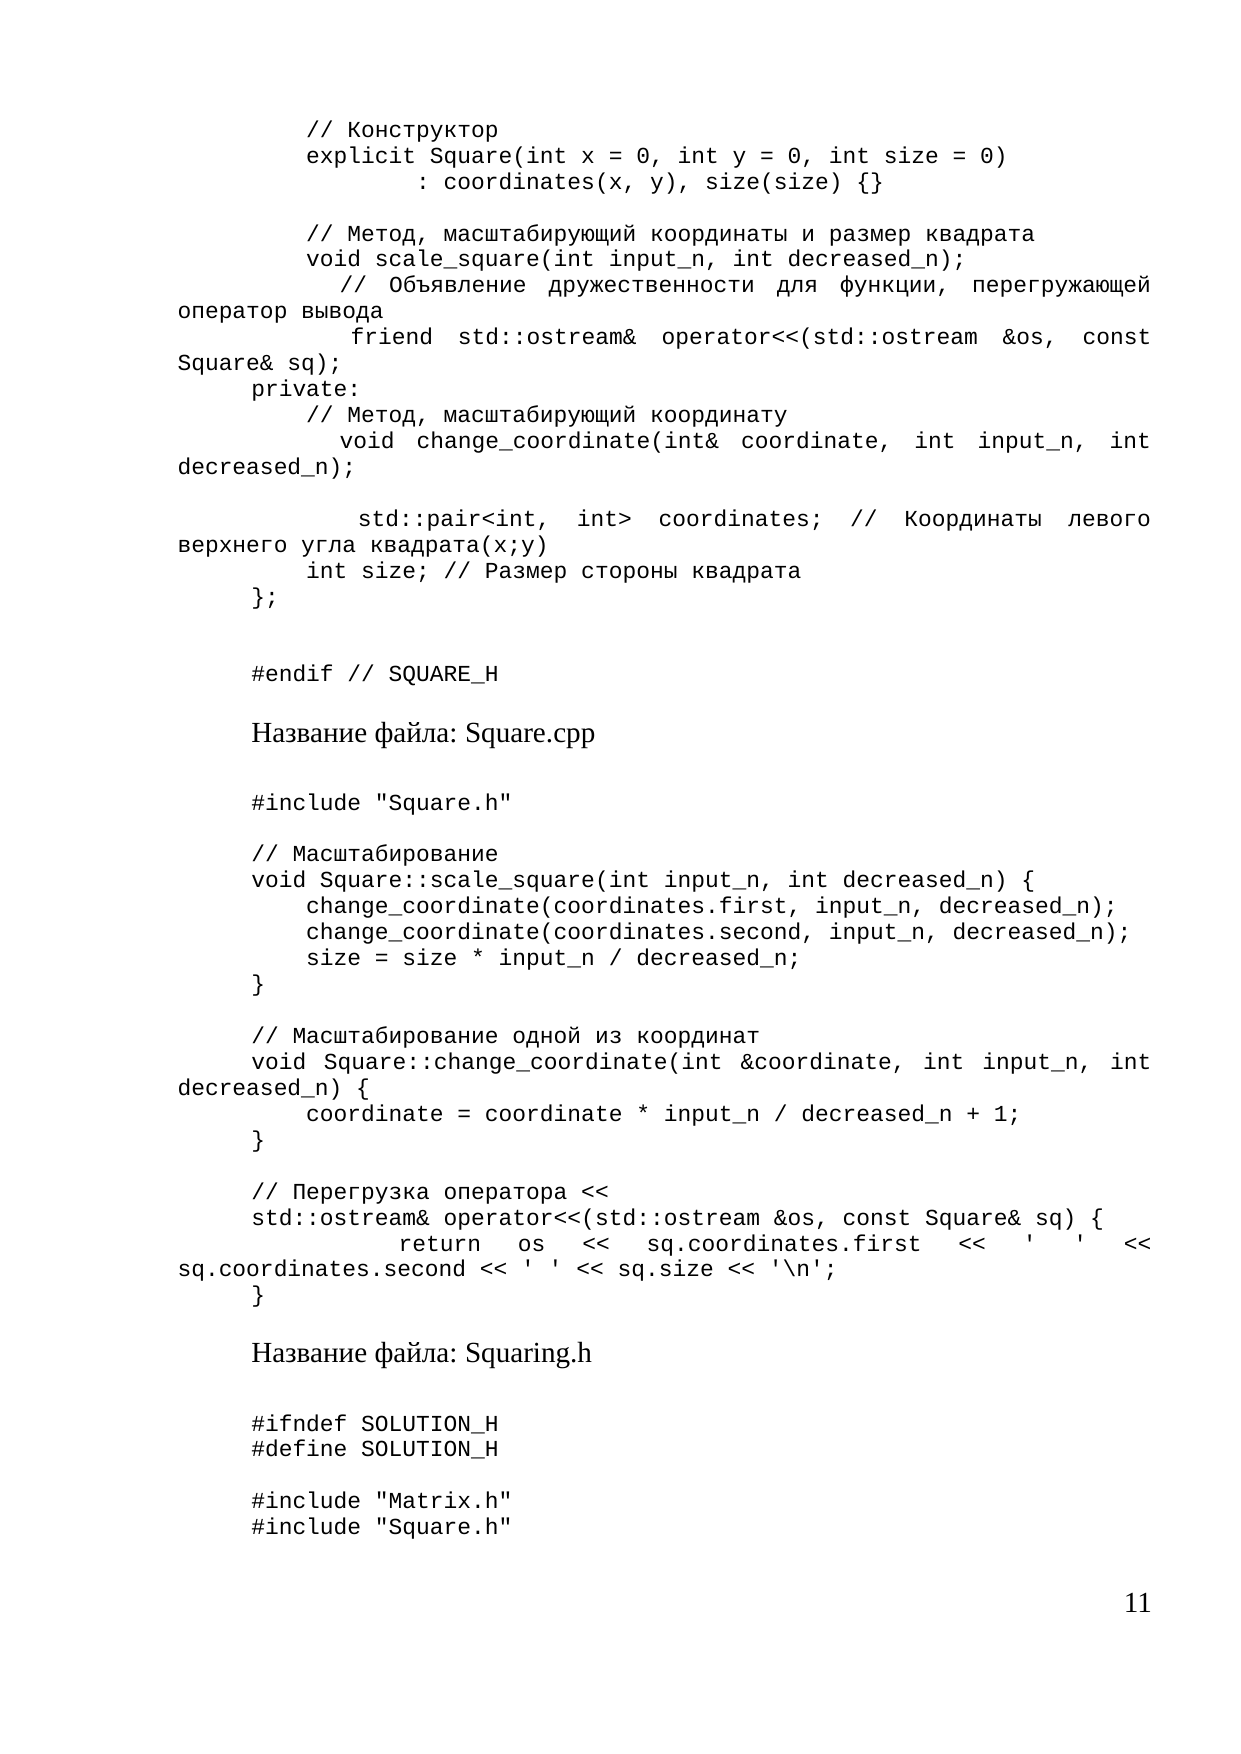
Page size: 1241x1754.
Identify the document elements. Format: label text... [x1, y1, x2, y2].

text private: [177, 377, 1152, 403]
text int size; // Размер стороны квадрата [177, 559, 1152, 585]
text // Масштабирование [177, 843, 1152, 869]
text #include "Matrix.h" [177, 1490, 1152, 1516]
text #include "Square.h" [177, 791, 1152, 817]
text // Объявление дружественности для функции, перегружающей оператор вывода [177, 274, 1152, 326]
text // Метод, масштабирующий координаты и размер квадрата [177, 222, 1152, 248]
text } [177, 1284, 1152, 1310]
text Название файла: Square.cpp [177, 715, 1152, 748]
text // Перегрузка оператора << [177, 1180, 1152, 1206]
text } [177, 972, 1152, 998]
text } [177, 1128, 1152, 1154]
text #ifndef SOLUTION_H [177, 1412, 1152, 1438]
text change_coordinate(coordinates.second, input_n, decreased_n); [177, 921, 1152, 947]
text // Масштабирование одной из координат [177, 1024, 1152, 1050]
text : coordinates(x, y), size(size) {} [177, 170, 1152, 196]
text friend std::ostream& operator<<(std::ostream &os, const Square& sq); [177, 326, 1152, 377]
text }; [177, 585, 1152, 611]
text #include "Square.h" [177, 1516, 1152, 1542]
text void Square::scale_square(int input_n, int decreased_n) { [177, 869, 1152, 895]
text std::ostream& operator<<(std::ostream &os, const Square& sq) { [177, 1206, 1152, 1232]
text // Конструктор [177, 118, 1152, 144]
text #endif // SQUARE_H [177, 663, 1152, 689]
text explicit Square(int x = 0, int y = 0, int size = 0) [177, 144, 1152, 170]
text void scale_square(int input_n, int decreased_n); [177, 248, 1152, 274]
text void change_coordinate(int& coordinate, int input_n, int decreased_n); [177, 429, 1152, 481]
text coordinate = coordinate * input_n / decreased_n + 1; [177, 1102, 1152, 1128]
text // Метод, масштабирующий координату [177, 403, 1152, 429]
text change_coordinate(coordinates.first, input_n, decreased_n); [177, 895, 1152, 921]
text Название файла: Squaring.h [177, 1336, 1152, 1369]
text #define SOLUTION_H [177, 1438, 1152, 1464]
text return os << sq.coordinates.first << ' ' << sq.coordinates.second << ' ' << sq.size << '\n'; [177, 1232, 1152, 1284]
text std::pair<int, int> coordinates; // Координаты левого верхнего угла квадрата(x;y) [177, 507, 1152, 559]
text size = size * input_n / decreased_n; [177, 947, 1152, 972]
text void Square::change_coordinate(int &coordinate, int input_n, int decreased_n) { [177, 1050, 1152, 1102]
